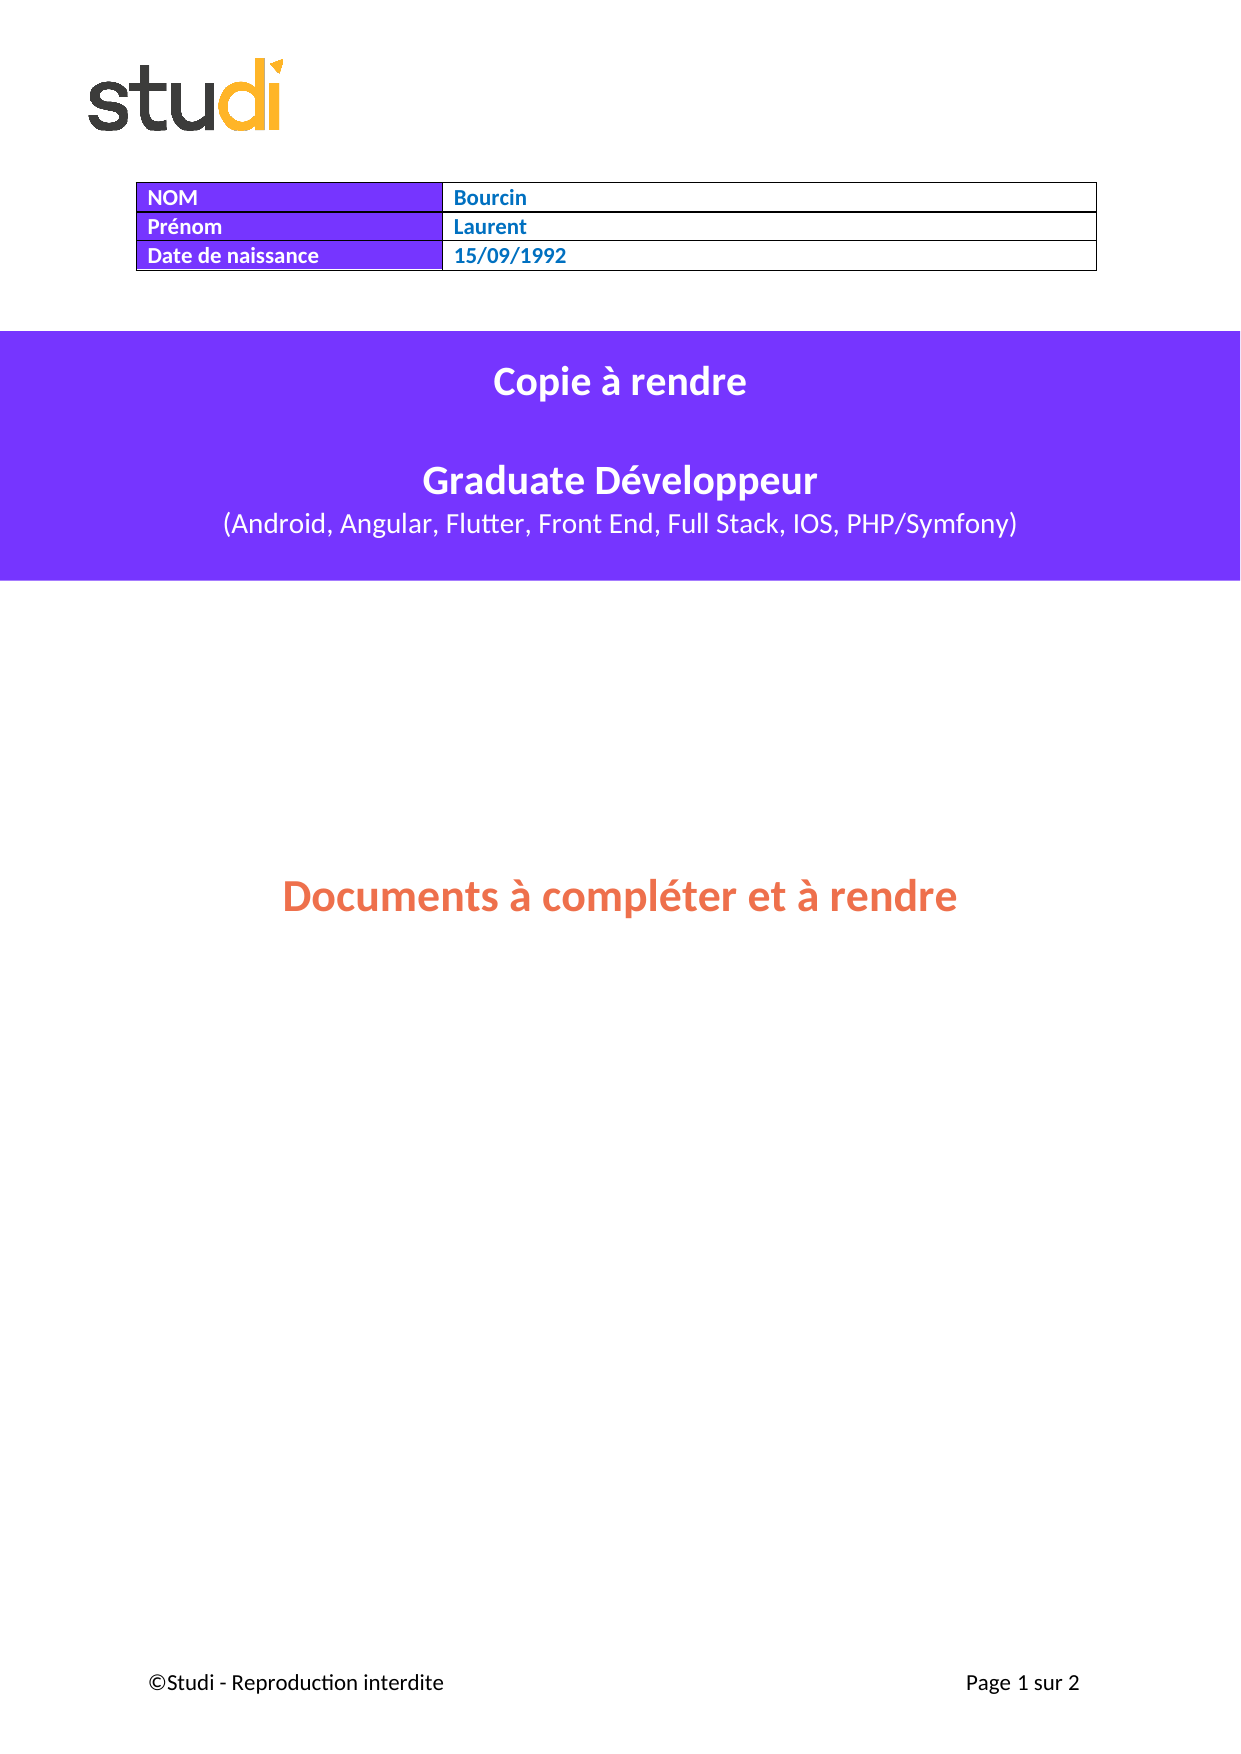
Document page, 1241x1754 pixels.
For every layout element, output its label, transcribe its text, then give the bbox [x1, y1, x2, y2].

table_cell Laurent [443, 213, 1096, 240]
table_cell Date de naissance [137, 241, 442, 269]
table_header Bourcin [443, 183, 1096, 211]
table_cell Prénom [137, 213, 442, 240]
table_header NOM [137, 183, 442, 211]
picture [88, 58, 283, 131]
table_cell 15/09/1992 [443, 241, 1096, 269]
text Documents à compléter et à rendre [148, 867, 1093, 923]
